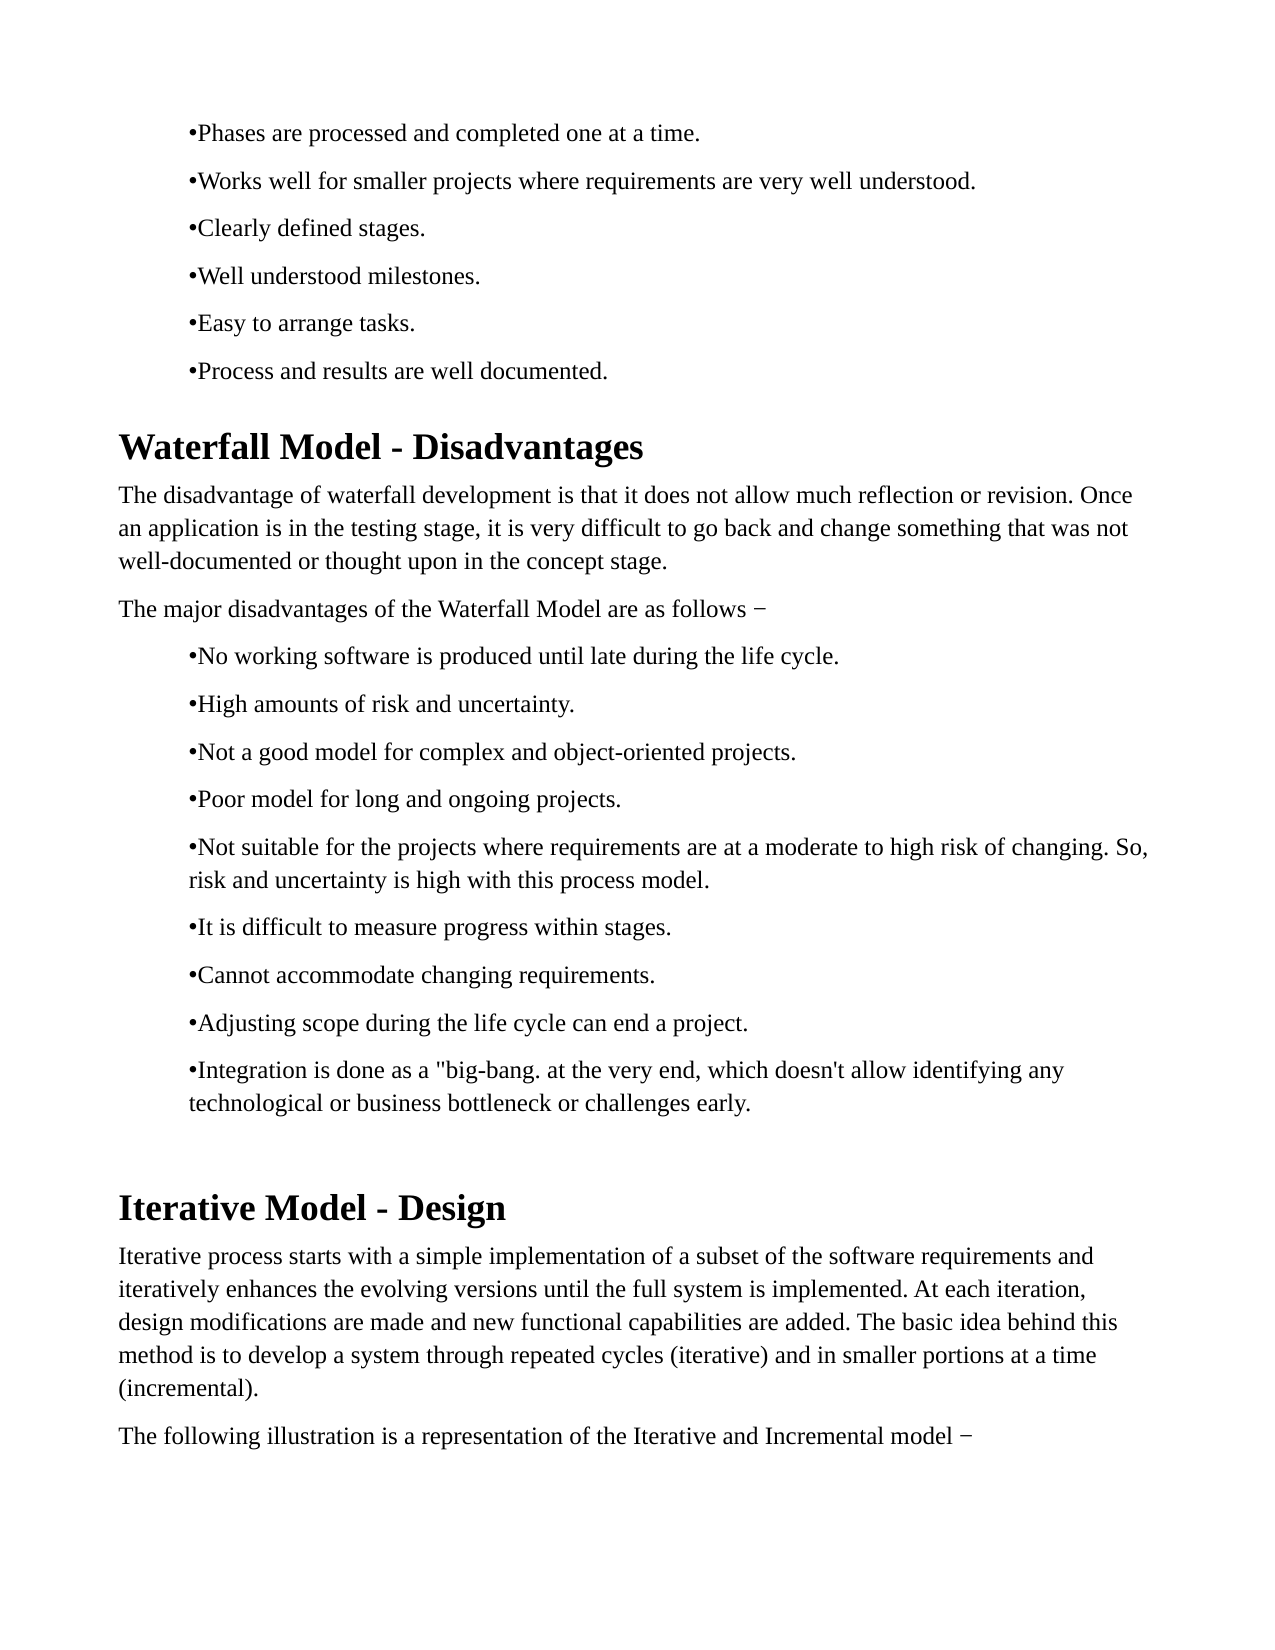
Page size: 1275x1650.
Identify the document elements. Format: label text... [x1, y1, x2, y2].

list Well understood milestones. [118, 261, 1157, 290]
list Clearly defined stages. [118, 213, 1157, 242]
list Easy to arrange tasks. [118, 308, 1157, 337]
list Poor model for long and ongoing projects. [118, 784, 1157, 813]
list Integration is done as a "big-bang. at the very end, which doesn't allow identifying any technological or business bottleneck or challenges early. [118, 1055, 1157, 1117]
list It is difficult to measure progress within stages. [118, 912, 1157, 941]
subtitle Waterfall Model - Disadvantages [118, 424, 1157, 468]
list High amounts of risk and uncertainty. [118, 689, 1157, 718]
text The major disadvantages of the Waterfall Model are as follows − [118, 594, 1157, 623]
subtitle Iterative Model - Design [118, 1186, 1157, 1229]
list Works well for smaller projects where requirements are very well understood. [118, 166, 1157, 194]
list No working software is produced until late during the life cycle. [118, 641, 1157, 670]
list Adjusting scope during the life cycle can end a project. [118, 1008, 1157, 1036]
list Not suitable for the projects where requirements are at a moderate to high risk of changing. So, risk and uncertainty is high with this process model. [118, 832, 1157, 894]
list Not a good model for complex and object-oriented projects. [118, 737, 1157, 765]
text The following illustration is a representation of the Iterative and Incremental model − [118, 1421, 1157, 1449]
list Process and results are well documented. [118, 356, 1157, 385]
list Phases are processed and completed one at a time. [118, 118, 1157, 147]
text Iterative process starts with a simple implementation of a subset of the software requirements and iteratively enhances the evolving versions until the full system is implemented. At each iteration, design modifications are made and new functional capabilities are added. The basic idea behind this method is to develop a system through repeated cycles (iterative) and in smaller portions at a time (incremental). [118, 1241, 1157, 1402]
list Cannot accommodate changing requirements. [118, 960, 1157, 989]
text The disadvantage of waterfall development is that it does not allow much reflection or revision. Once an application is in the testing stage, it is very difficult to go back and change something that was not well-documented or thought upon in the concept stage. [118, 480, 1157, 575]
